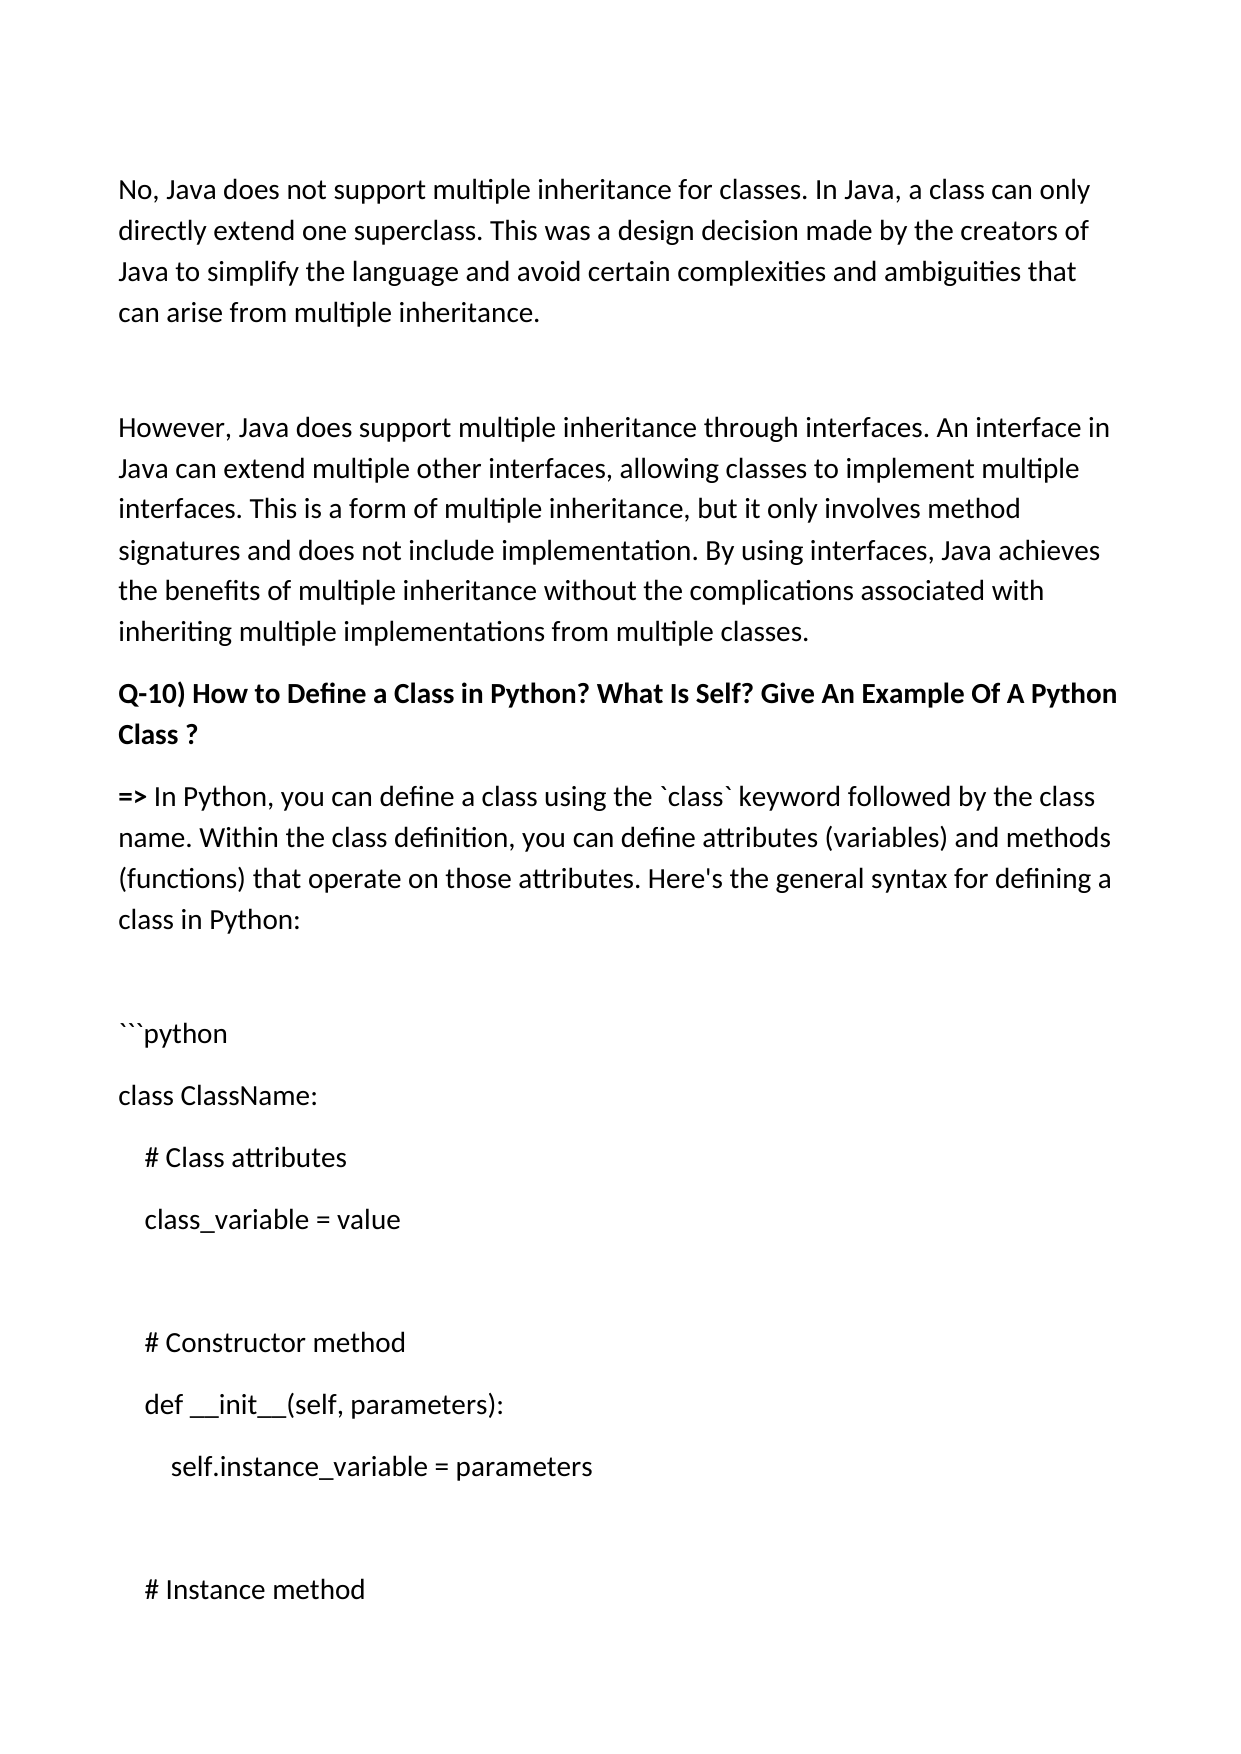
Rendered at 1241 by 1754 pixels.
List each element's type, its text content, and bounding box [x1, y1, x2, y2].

text class ClassName: [118, 1077, 1122, 1113]
text However, Java does support multiple inheritance through interfaces. An interface in Java can extend multiple other interfaces, allowing classes to implement multiple interfaces. This is a form of multiple inheritance, but it only involves method signatures and does not include implementation. By using interfaces, Java achieves the benefits of multiple inheritance without the complications associated with inheriting multiple implementations from multiple classes. [118, 409, 1122, 649]
text class_variable = value [118, 1201, 1122, 1236]
text # Class attributes [118, 1139, 1122, 1175]
text ```python [118, 1016, 1122, 1051]
text Q-10) How to Define a Class in Python? What Is Self? Give An Example Of A Python Class ? [118, 675, 1122, 752]
text No, Java does not support multiple inheritance for classes. In Java, a class can only directly extend one superclass. This was a design decision made by the creators of Java to simplify the language and avoid certain complexities and ambiguities that can arise from multiple inheritance. [118, 171, 1122, 329]
text def __init__(self, parameters): [118, 1386, 1122, 1422]
text # Instance method [118, 1571, 1122, 1607]
text self.instance_variable = parameters [118, 1448, 1122, 1483]
text # Constructor method [118, 1324, 1122, 1360]
text => In Python, you can define a class using the `class` keyword followed by the class name. Within the class definition, you can define attributes (variables) and methods (functions) that operate on those attributes. Here's the general syntax for defining a class in Python: [118, 778, 1122, 936]
